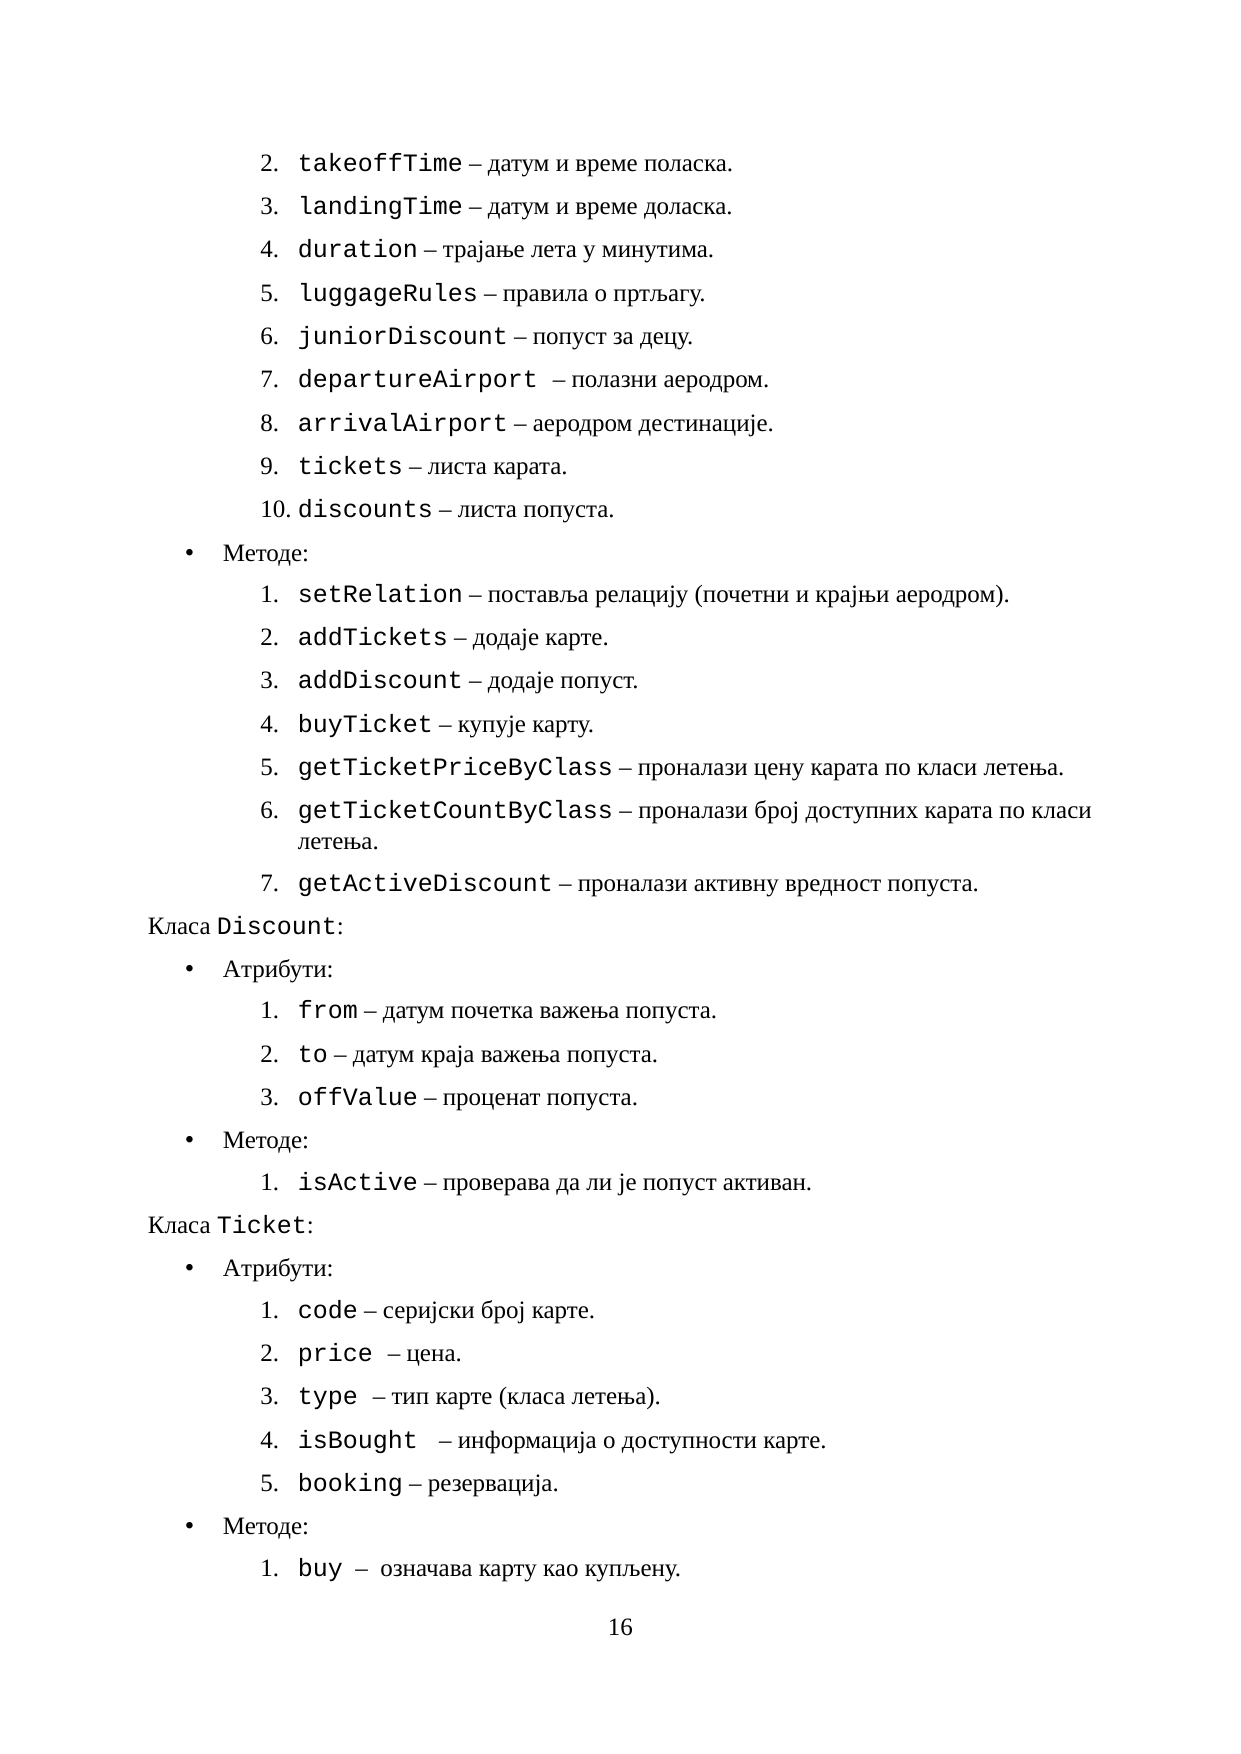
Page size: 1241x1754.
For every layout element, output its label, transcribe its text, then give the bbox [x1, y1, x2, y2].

list isBought – информација о доступности карте. [260, 1425, 1092, 1456]
list to – датум краја важења попуста. [260, 1039, 1092, 1070]
text Класа Discount: [148, 911, 1092, 942]
list discounts – листа попуста. [260, 494, 1092, 525]
list juniorDiscount – попуст за децу. [260, 321, 1092, 352]
list type – тип карте (класа летења). [260, 1381, 1092, 1412]
list setRelation – поставља релацију (почетни и крајњи аеродром). [260, 579, 1092, 610]
list offValue – проценат попуста. [260, 1082, 1092, 1113]
list duration – трајање лета у минутима. [260, 234, 1092, 265]
list takeoffTime – датум и време поласка. [260, 148, 1092, 178]
list landingTime – датум и време доласка. [260, 191, 1092, 222]
list departureAirport – полазни аеродром. [260, 364, 1092, 395]
list Атрибути: [185, 954, 1092, 983]
list from – датум почетка важења попуста. [260, 996, 1092, 1026]
list getTicketPriceByClass – проналази цену карата по класи летења. [260, 752, 1092, 783]
list getActiveDiscount – проналази активну вредност попуста. [260, 868, 1092, 898]
list Методе: [185, 538, 1092, 566]
list luggageRules – правила о пртљагу. [260, 278, 1092, 308]
list buyTicket – купује карту. [260, 709, 1092, 740]
list tickets – листа карата. [260, 451, 1092, 482]
list isActive – проверава да ли је попуст активан. [260, 1167, 1092, 1198]
list booking – резервација. [260, 1468, 1092, 1499]
list addTickets – додаје карте. [260, 622, 1092, 653]
list addDiscount – додаје попуст. [260, 666, 1092, 696]
list Методе: [185, 1126, 1092, 1154]
list code – серијски број карте. [260, 1295, 1092, 1326]
list arrivalAirport – аеродром дестинације. [260, 408, 1092, 438]
list getTicketCountByClass – проналази број доступних карата по класи летења. [260, 796, 1092, 855]
text Класа Ticket: [148, 1210, 1092, 1241]
list Методе: [185, 1511, 1092, 1540]
list price – цена. [260, 1338, 1092, 1369]
list Атрибути: [185, 1253, 1092, 1282]
list buy – означава карту као купљену. [260, 1553, 1092, 1583]
